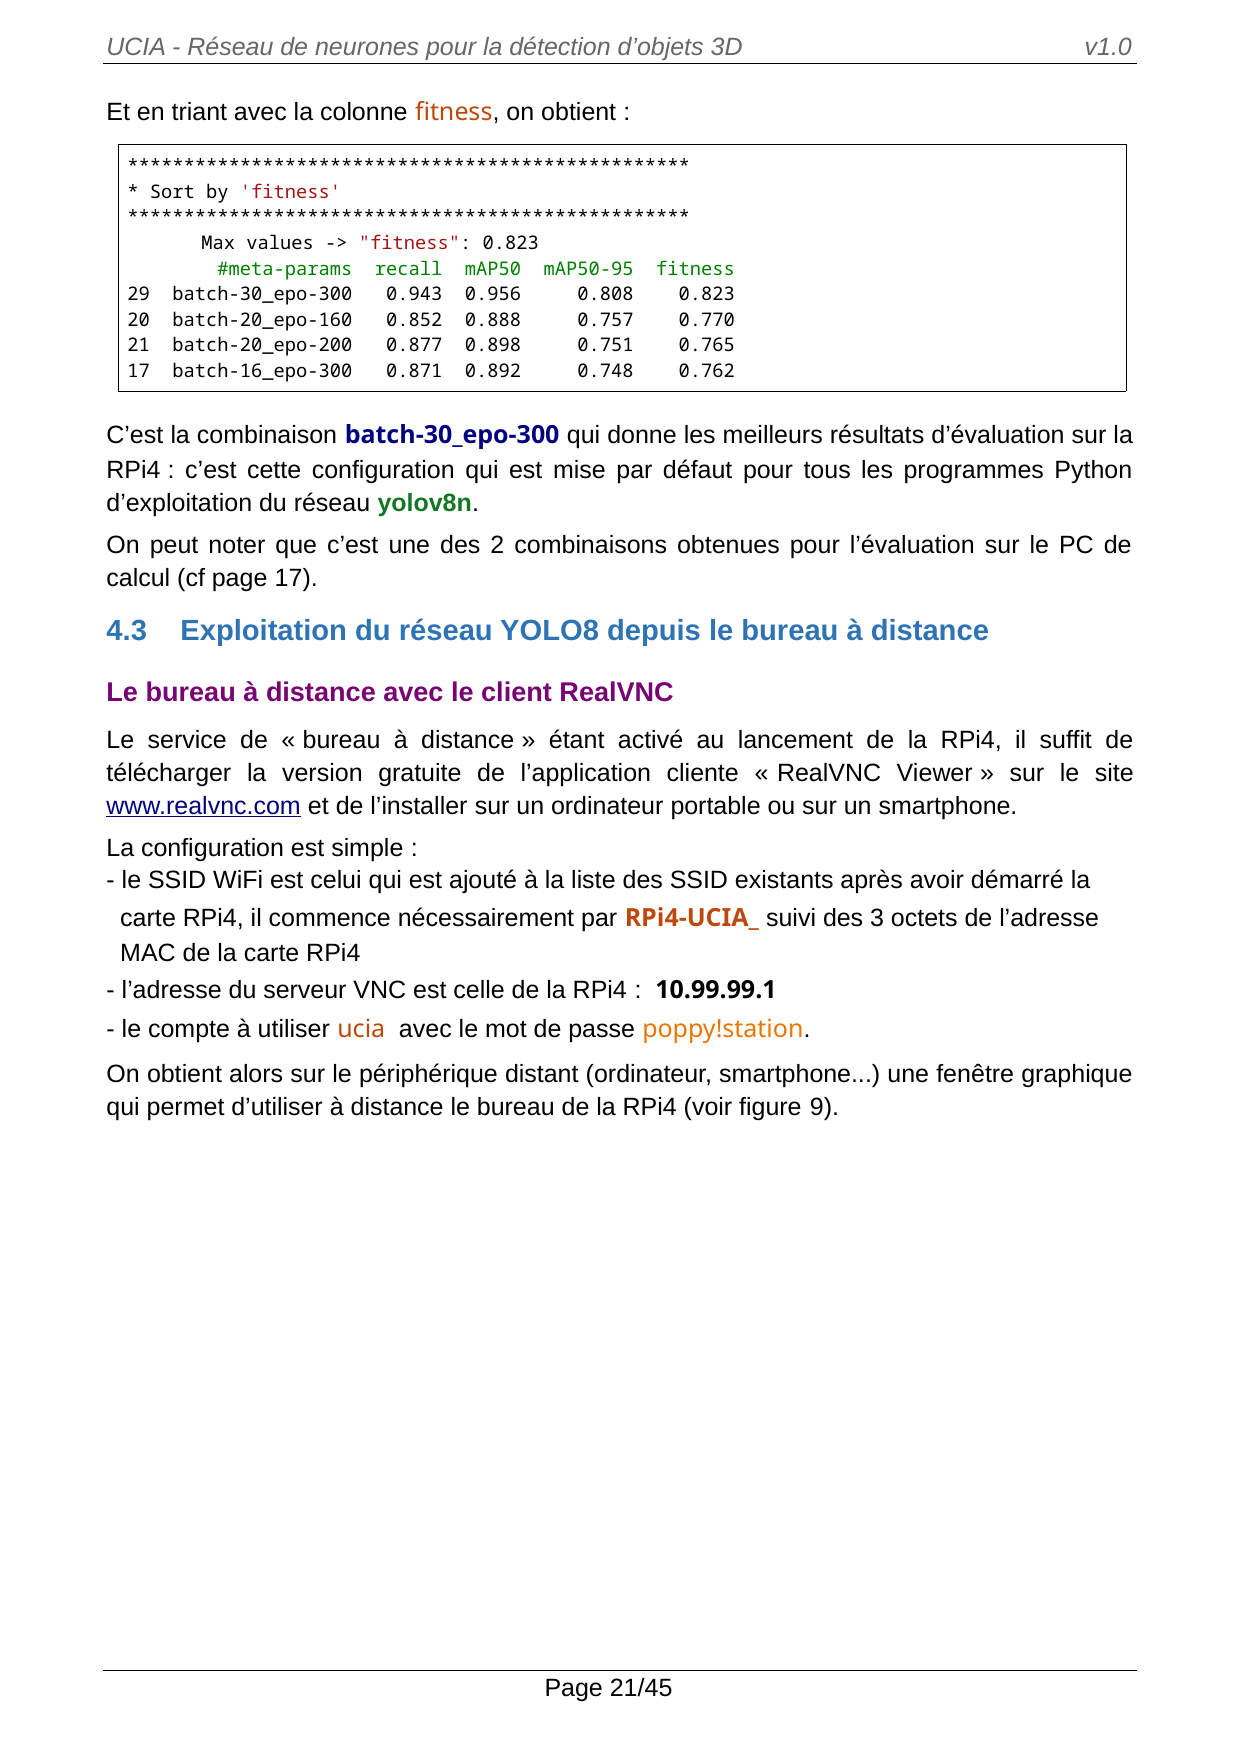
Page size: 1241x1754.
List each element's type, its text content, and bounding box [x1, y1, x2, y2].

text Le service de « bureau à distance » étant activé au lancement de la RPi4, il suffit de télécharger la version gratuite de l’application cliente « RealVNC Viewer » sur le site www.realvnc.com et de l’installer sur un ordinateur portable ou sur un smartphone. [106, 724, 1134, 819]
text 20 batch-20_epo-160 0.852 0.888 0.757 0.770 [127, 306, 1117, 331]
text Max values -> "fitness": 0.823 [127, 229, 1117, 255]
text ************************************************** [127, 204, 1117, 229]
subtitle Exploitation du réseau YOLO8 depuis le bureau à distance [106, 613, 1134, 647]
text * Sort by 'fitness' [127, 178, 1117, 204]
text On peut noter que c’est une des 2 combinaisons obtenues pour l’évaluation sur le PC de calcul (cf page 15). [106, 530, 1134, 591]
text On obtient alors sur le périphérique distant (ordinateur, smartphone...) une fenêtre graphique qui permet d’utiliser à distance le bureau de la RPi4 (voir figure 9). [106, 1059, 1134, 1121]
text Et en triant avec la colonne fitness, on obtient : [106, 94, 1134, 403]
text 17 batch-16_epo-300 0.871 0.892 0.748 0.762 [127, 357, 1117, 382]
subtitle Le bureau à distance avec le client RealVNC [106, 676, 1134, 707]
text ************************************************** [127, 153, 1117, 178]
text 21 batch-20_epo-200 0.877 0.898 0.751 0.765 [127, 331, 1117, 357]
text C’est la combinaison batch-30_epo-300 qui donne les meilleurs résultats d’évaluation sur la RPi4 : c’est cette configuration qui est mise par défaut pour tous les programmes Python d’exploitation du réseau yolov8n. [106, 416, 1134, 517]
text La configuration est simple : - le SSID WiFi est celui qui est ajouté à la liste des SSID existants après avoir démarré la carte RPi4, il commence nécessairement par RPi4-UCIA_ suivi des 3 octets de l’adresse MAC de la carte RPi4 - l’adresse du serveur VNC est celle de la RPi4 : 10.99.99.1 - le compte à utiliser ucia avec le mot de passe poppy!station. [106, 832, 1134, 1045]
text #meta-params recall mAP50 mAP50-95 fitness [127, 255, 1117, 280]
text 29 batch-30_epo-300 0.943 0.956 0.808 0.823 [127, 280, 1117, 306]
